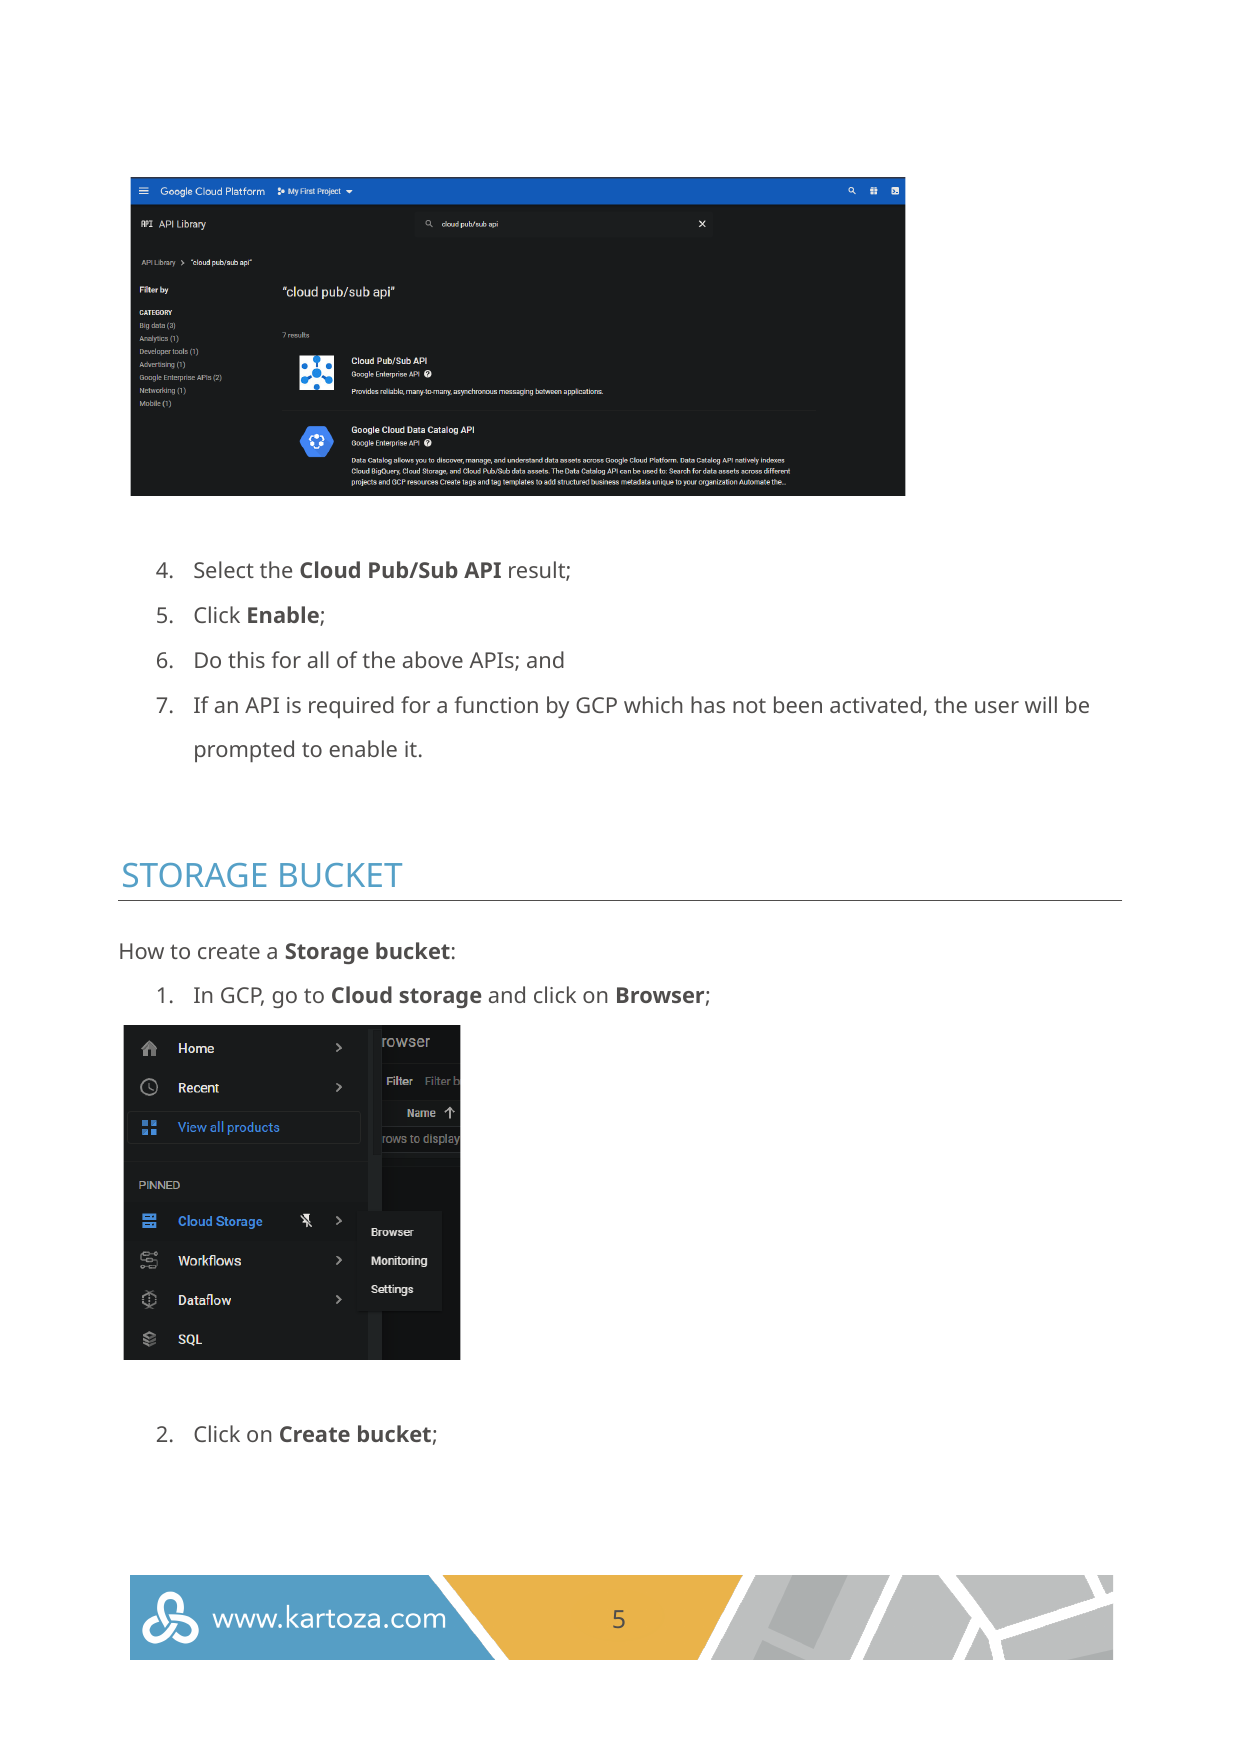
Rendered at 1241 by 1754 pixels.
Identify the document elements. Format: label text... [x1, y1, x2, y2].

picture [130, 1575, 1114, 1660]
list Select the Cloud Pub/Sub API result; [156, 556, 1122, 585]
list Click on Create bucket; [156, 1419, 1122, 1448]
text How to create a Storage bucket: [118, 936, 1122, 965]
picture [123, 1025, 461, 1360]
subtitle Storage bucket [118, 849, 1122, 900]
picture [130, 177, 906, 496]
list If an API is required for a function by GCP which has not been activated, the user will be prompted to enable it. [156, 689, 1122, 764]
list Do this for all of the above APIs; and [156, 645, 1122, 675]
list In GCP, go to Cloud storage and click on Browser; [156, 980, 1122, 1010]
list Click Enable; [156, 600, 1122, 630]
